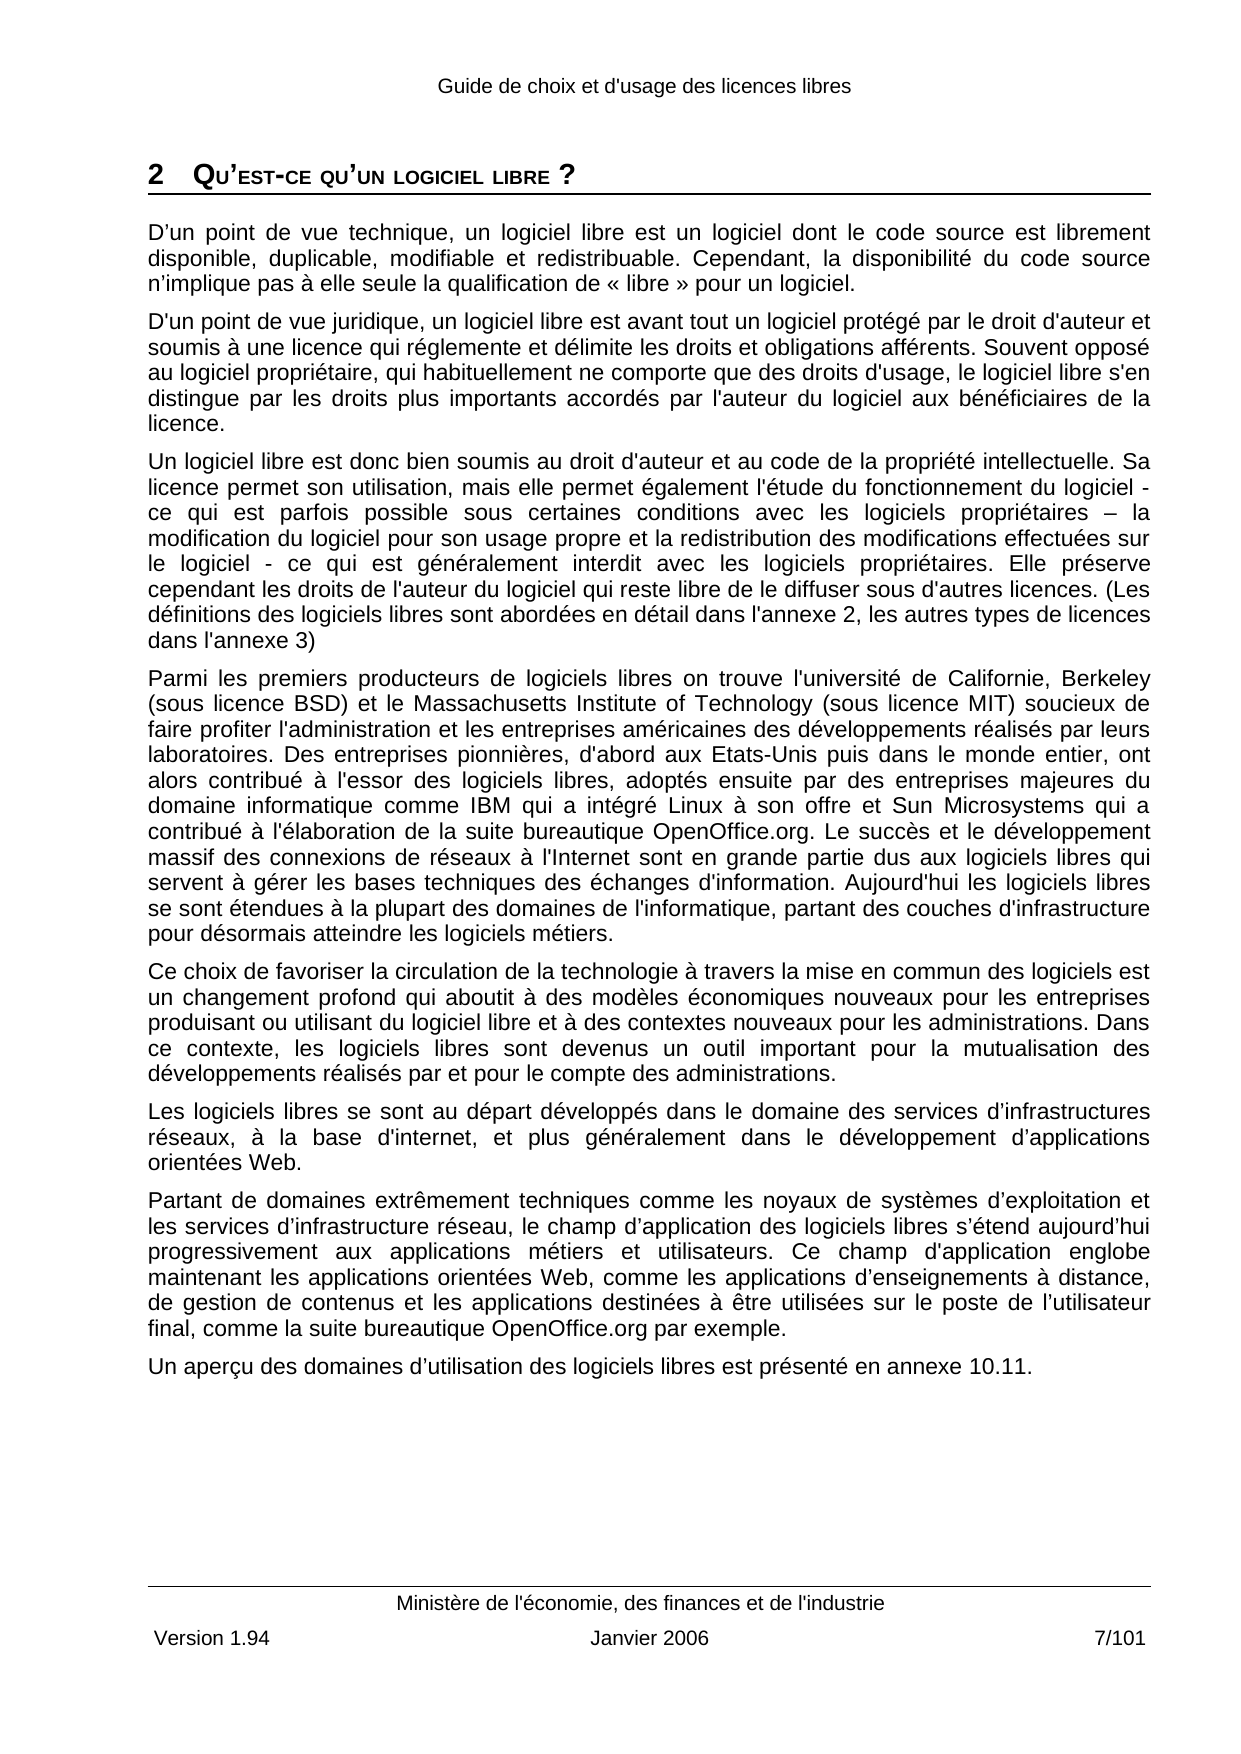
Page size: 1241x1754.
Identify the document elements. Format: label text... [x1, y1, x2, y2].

text D’un point de vue technique, un logiciel libre est un logiciel dont le code source est librement disponible, duplicable, modifiable et redistribuable. Cependant, la disponibilité du code source n’implique pas à elle seule la qualification de « libre » pour un logiciel. [148, 220, 1151, 296]
text Parmi les premiers producteurs de logiciels libres on trouve l'université de Californie, Berkeley (sous licence BSD) et le Massachusetts Institute of Technology (sous licence MIT) soucieux de faire profiter l'administration et les entreprises américaines des développements réalisés par leurs laboratoires. Des entreprises pionnières, d'abord aux Etats-Unis puis dans le monde entier, ont alors contribué à l'essor des logiciels libres, adoptés ensuite par des entreprises majeures du domaine informatique comme IBM qui a intégré Linux à son offre et Sun Microsystems qui a contribué à l'élaboration de la suite bureautique OpenOffice.org. Le succès et le développement massif des connexions de réseaux à l'Internet sont en grande partie dus aux logiciels libres qui servent à gérer les bases techniques des échanges d'information. Aujourd'hui les logiciels libres se sont étendues à la plupart des domaines de l'informatique, partant des couches d'infrastructure pour désormais atteindre les logiciels métiers. [148, 666, 1151, 946]
text Partant de domaines extrêmement techniques comme les noyaux de systèmes d’exploitation et les services d’infrastructure réseau, le champ d’application des logiciels libres s’étend aujourd’hui progressivement aux applications métiers et utilisateurs. Ce champ d'application englobe maintenant les applications orientées Web, comme les applications d’enseignements à distance, de gestion de contenus et les applications destinées à être utilisées sur le poste de l’utilisateur final, comme la suite bureautique OpenOffice.org par exemple. [148, 1188, 1151, 1341]
text D'un point de vue juridique, un logiciel libre est avant tout un logiciel protégé par le droit d'auteur et soumis à une licence qui réglemente et délimite les droits et obligations afférents. Souvent opposé au logiciel propriétaire, qui habituellement ne comporte que des droits d'usage, le logiciel libre s'en distingue par les droits plus importants accordés par l'auteur du logiciel aux bénéficiaires de la licence. [148, 309, 1151, 436]
text Ce choix de favoriser la circulation de la technologie à travers la mise en commun des logiciels est un changement profond qui aboutit à des modèles économiques nouveaux pour les entreprises produisant ou utilisant du logiciel libre et à des contextes nouveaux pour les administrations. Dans ce contexte, les logiciels libres sont devenus un outil important pour la mutualisation des développements réalisés par et pour le compte des administrations. [148, 959, 1151, 1086]
text Un logiciel libre est donc bien soumis au droit d'auteur et au code de la propriété intellectuelle. Sa licence permet son utilisation, mais elle permet également l'étude du fonctionnement du logiciel - ce qui est parfois possible sous certaines conditions avec les logiciels propriétaires – la modification du logiciel pour son usage propre et la redistribution des modifications effectuées sur le logiciel - ce qui est généralement interdit avec les logiciels propriétaires. Elle préserve cependant les droits de l'auteur du logiciel qui reste libre de le diffuser sous d'autres licences. (Les définitions des logiciels libres sont abordées en détail dans l'annexe 2, les autres types de licences dans l'annexe 3) [148, 449, 1151, 653]
text Les logiciels libres se sont au départ développés dans le domaine des services d’infrastructures réseaux, à la base d'internet, et plus généralement dans le développement d’applications orientées Web. [148, 1099, 1151, 1176]
subtitle Qu’est-ce qu’un logiciel libre ? [148, 158, 1151, 193]
text Un aperçu des domaines d’utilisation des logiciels libres est présenté en annexe 10.11. [148, 1354, 1151, 1379]
